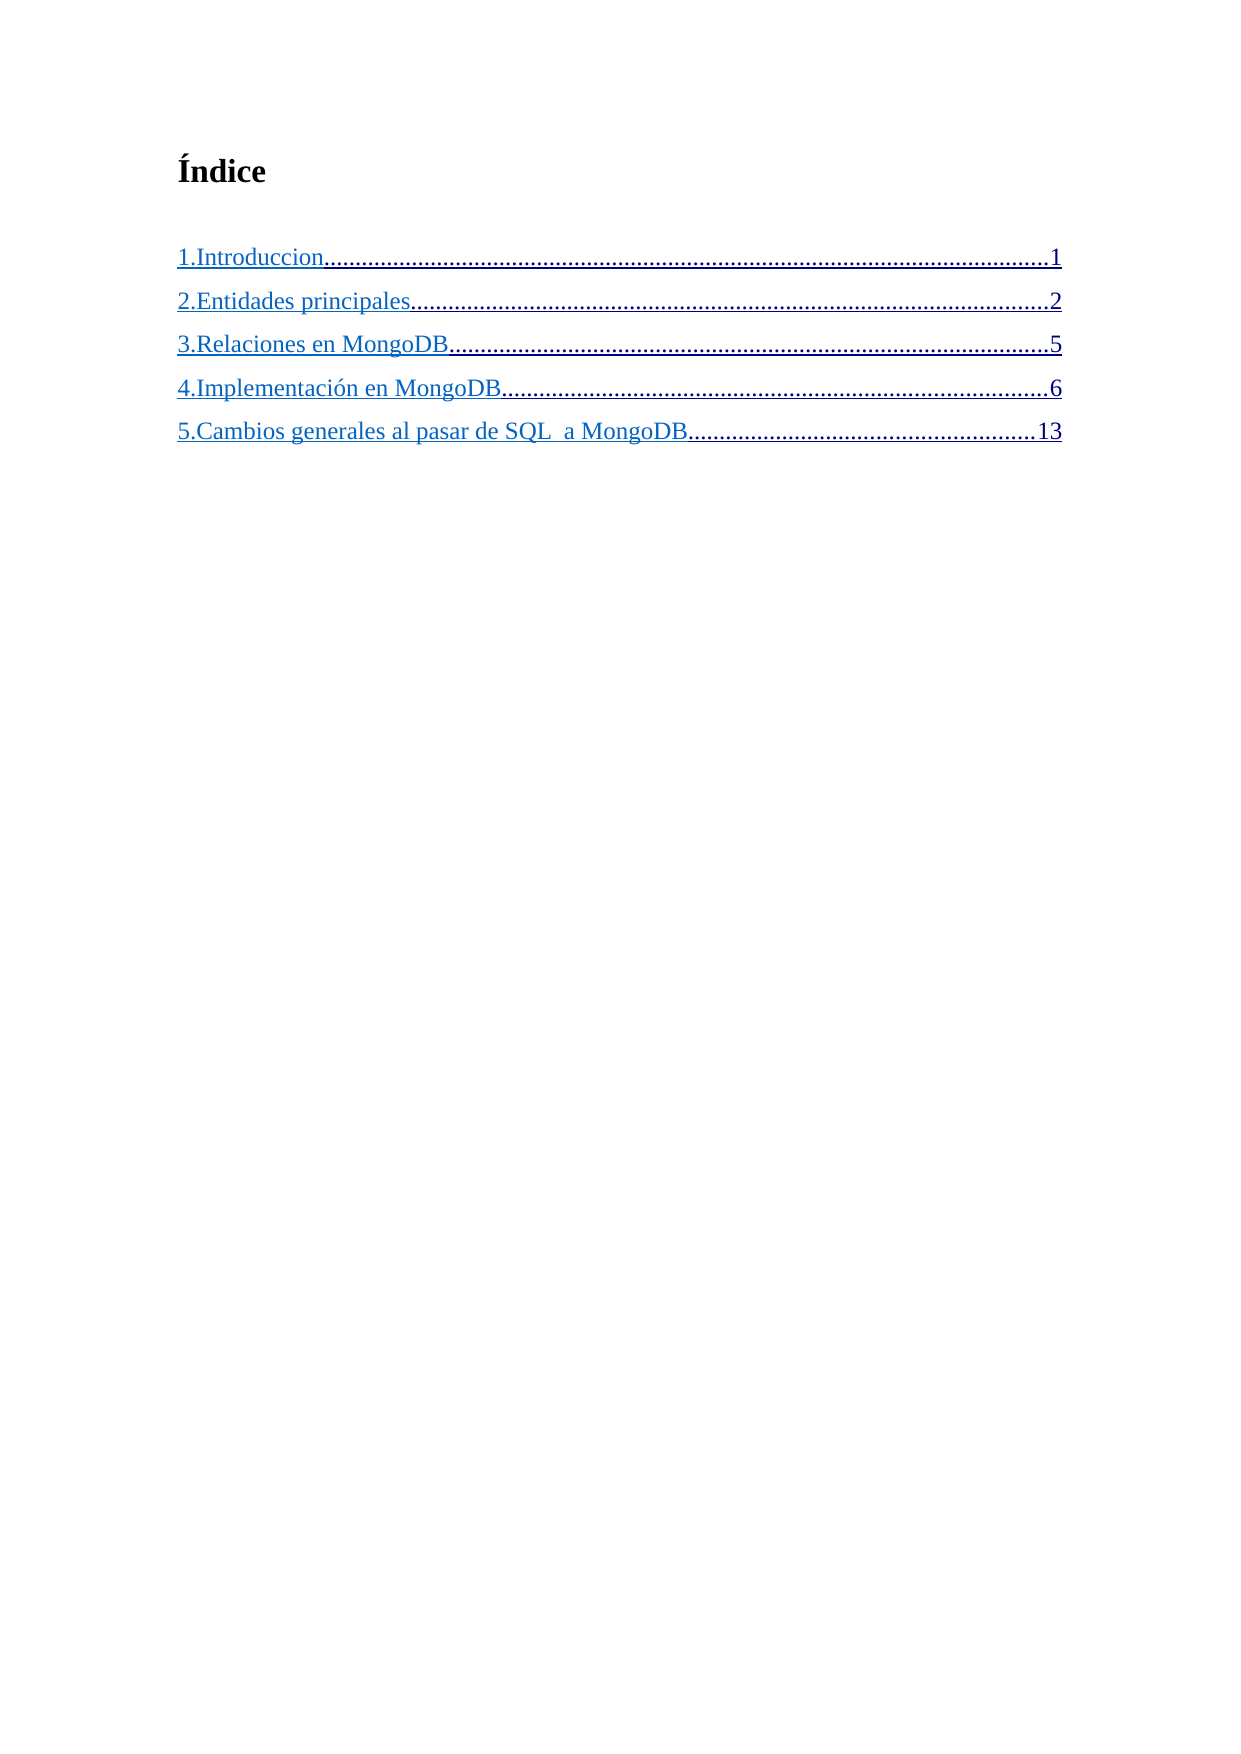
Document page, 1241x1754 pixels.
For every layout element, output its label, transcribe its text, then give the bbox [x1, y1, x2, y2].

text 3.Relaciones en MongoDB 5 [177, 329, 1063, 358]
text 2.Entidades principales 2 [177, 286, 1063, 314]
text 4.Implementación en MongoDB 6 [177, 373, 1063, 401]
text Índice [177, 152, 1063, 190]
text 5.Cambios generales al pasar de SQL a MongoDB 13 [177, 416, 1063, 445]
text 1.Introduccion 1 [177, 242, 1063, 271]
